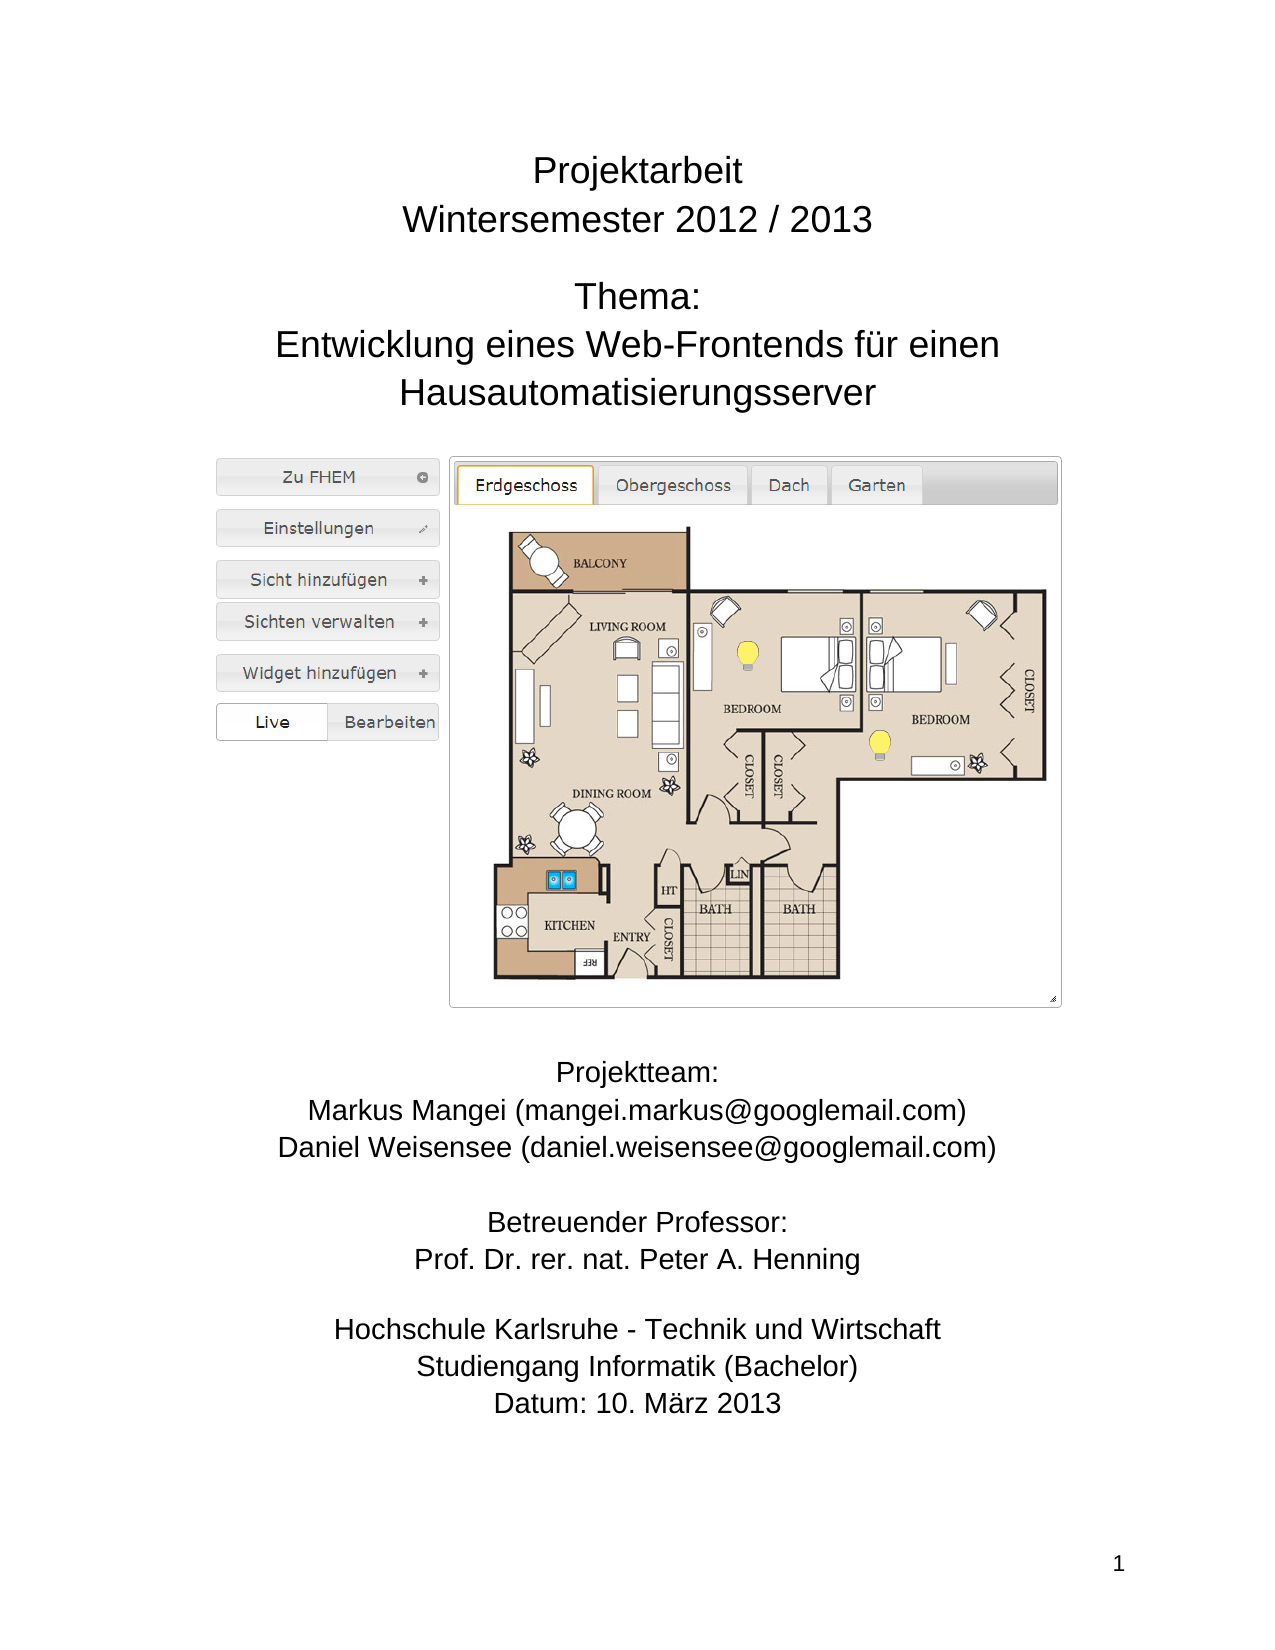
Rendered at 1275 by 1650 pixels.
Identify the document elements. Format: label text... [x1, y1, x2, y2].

text Entwicklung eines Web-Frontends für einen Hausautomatisierungsserver [150, 324, 1125, 414]
text Prof. Dr. rer. nat. Peter A. Henning [150, 1243, 1125, 1276]
text Markus Mangei (mangei.markus@googlemail.com) [150, 1093, 1125, 1126]
text Betreuender Professor: [150, 1206, 1125, 1238]
text Projektteam: [150, 1056, 1125, 1089]
text Projektarbeit [150, 150, 1125, 192]
text Datum: 10. März 2013 [150, 1387, 1125, 1420]
picture [210, 449, 1065, 1015]
text Studiengang Informatik (Bachelor) [150, 1350, 1125, 1383]
text Thema: [150, 276, 1125, 317]
text Hochschule Karlsruhe - Technik und Wirtschaft [150, 1313, 1125, 1345]
text Daniel Weisensee (daniel.weisensee@googlemail.com) [150, 1131, 1125, 1163]
text Wintersemester 2012 / 2013 [150, 198, 1125, 240]
